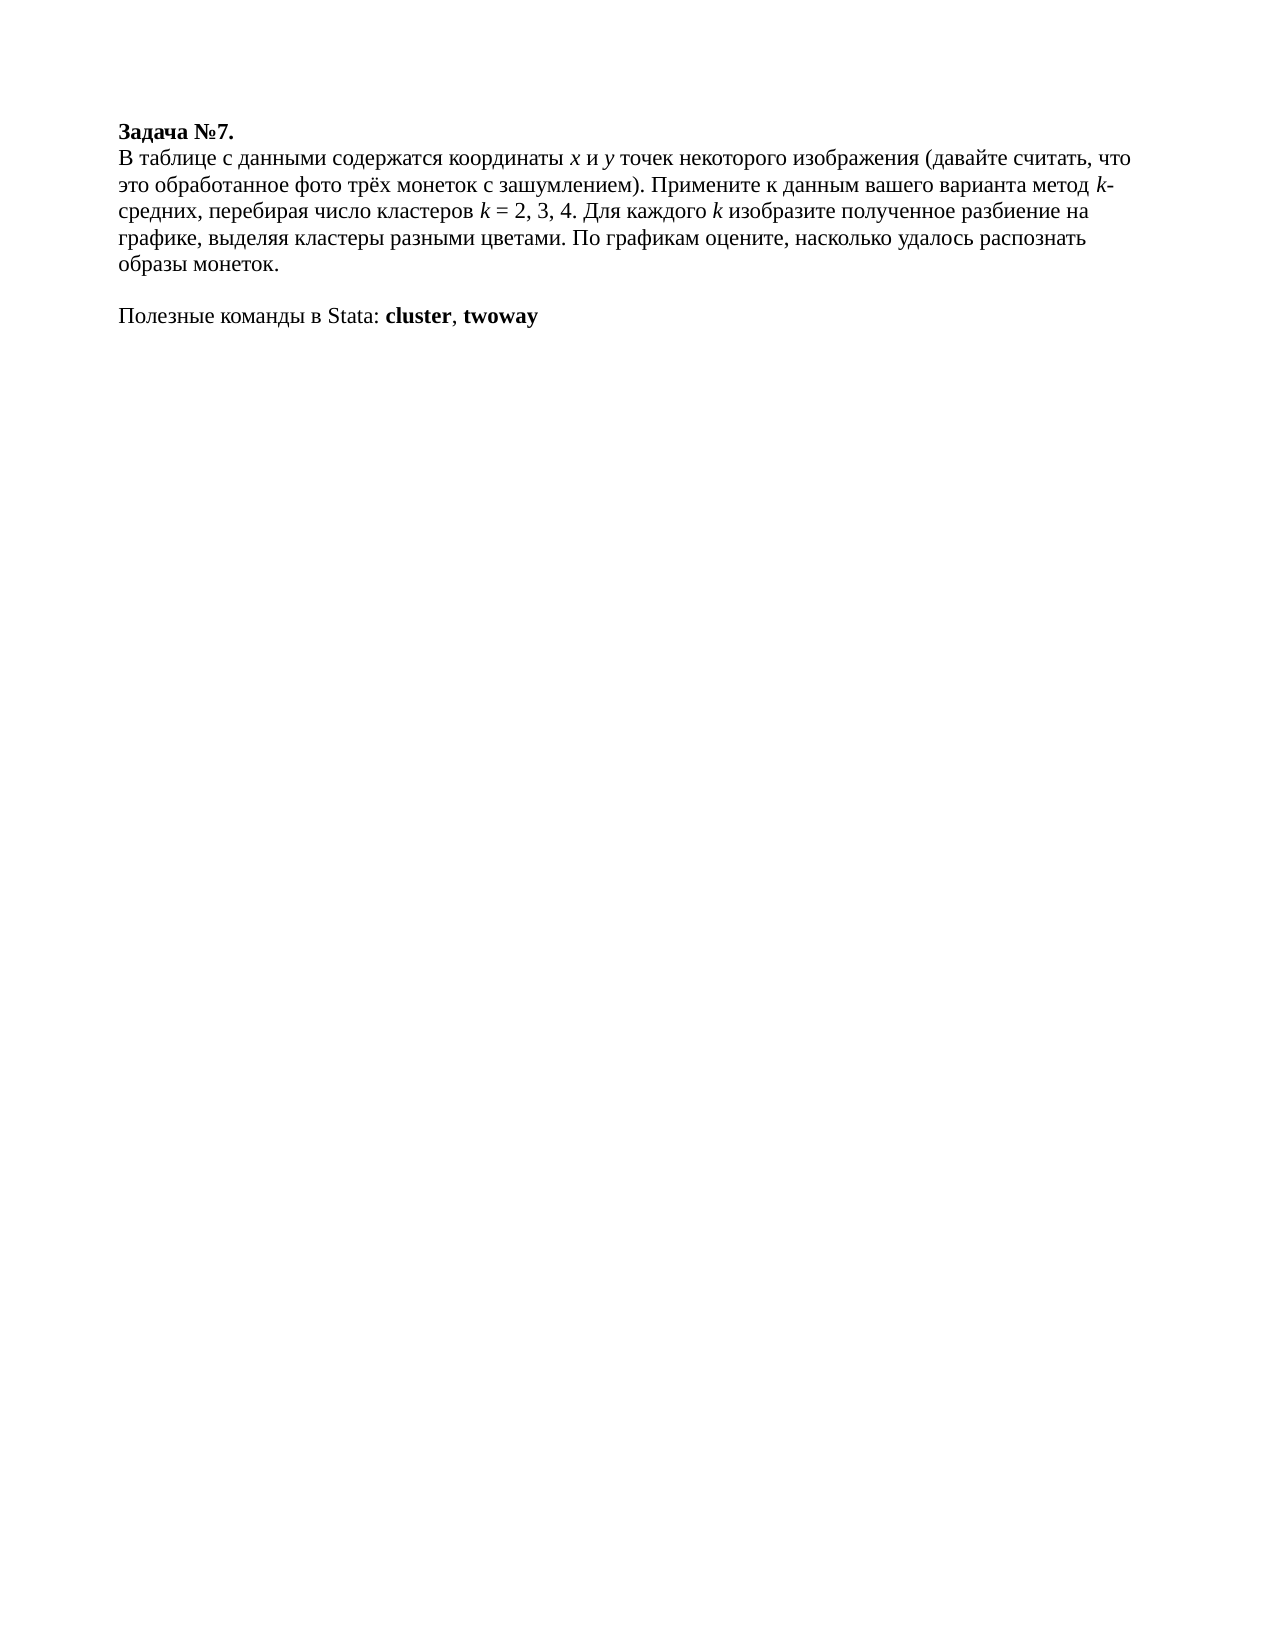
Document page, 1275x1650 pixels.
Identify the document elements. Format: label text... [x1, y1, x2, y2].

text В таблице с данными содержатся координаты x и y точек некоторого изображения (давайте считать, что это обработанное фото трёх монеток с зашумлением). Примените к данным вашего варианта метод k-средних, перебирая число кластеров k = 2, 3, 4. Для каждого k изобразите полученное разбиение на графике, выделяя кластеры разными цветами. По графикам оцените, насколько удалось распознать образы монеток. [118, 144, 1157, 276]
text Полезные команды в Stata: cluster, twoway [118, 303, 1157, 329]
text Задача №7. [118, 118, 1157, 144]
